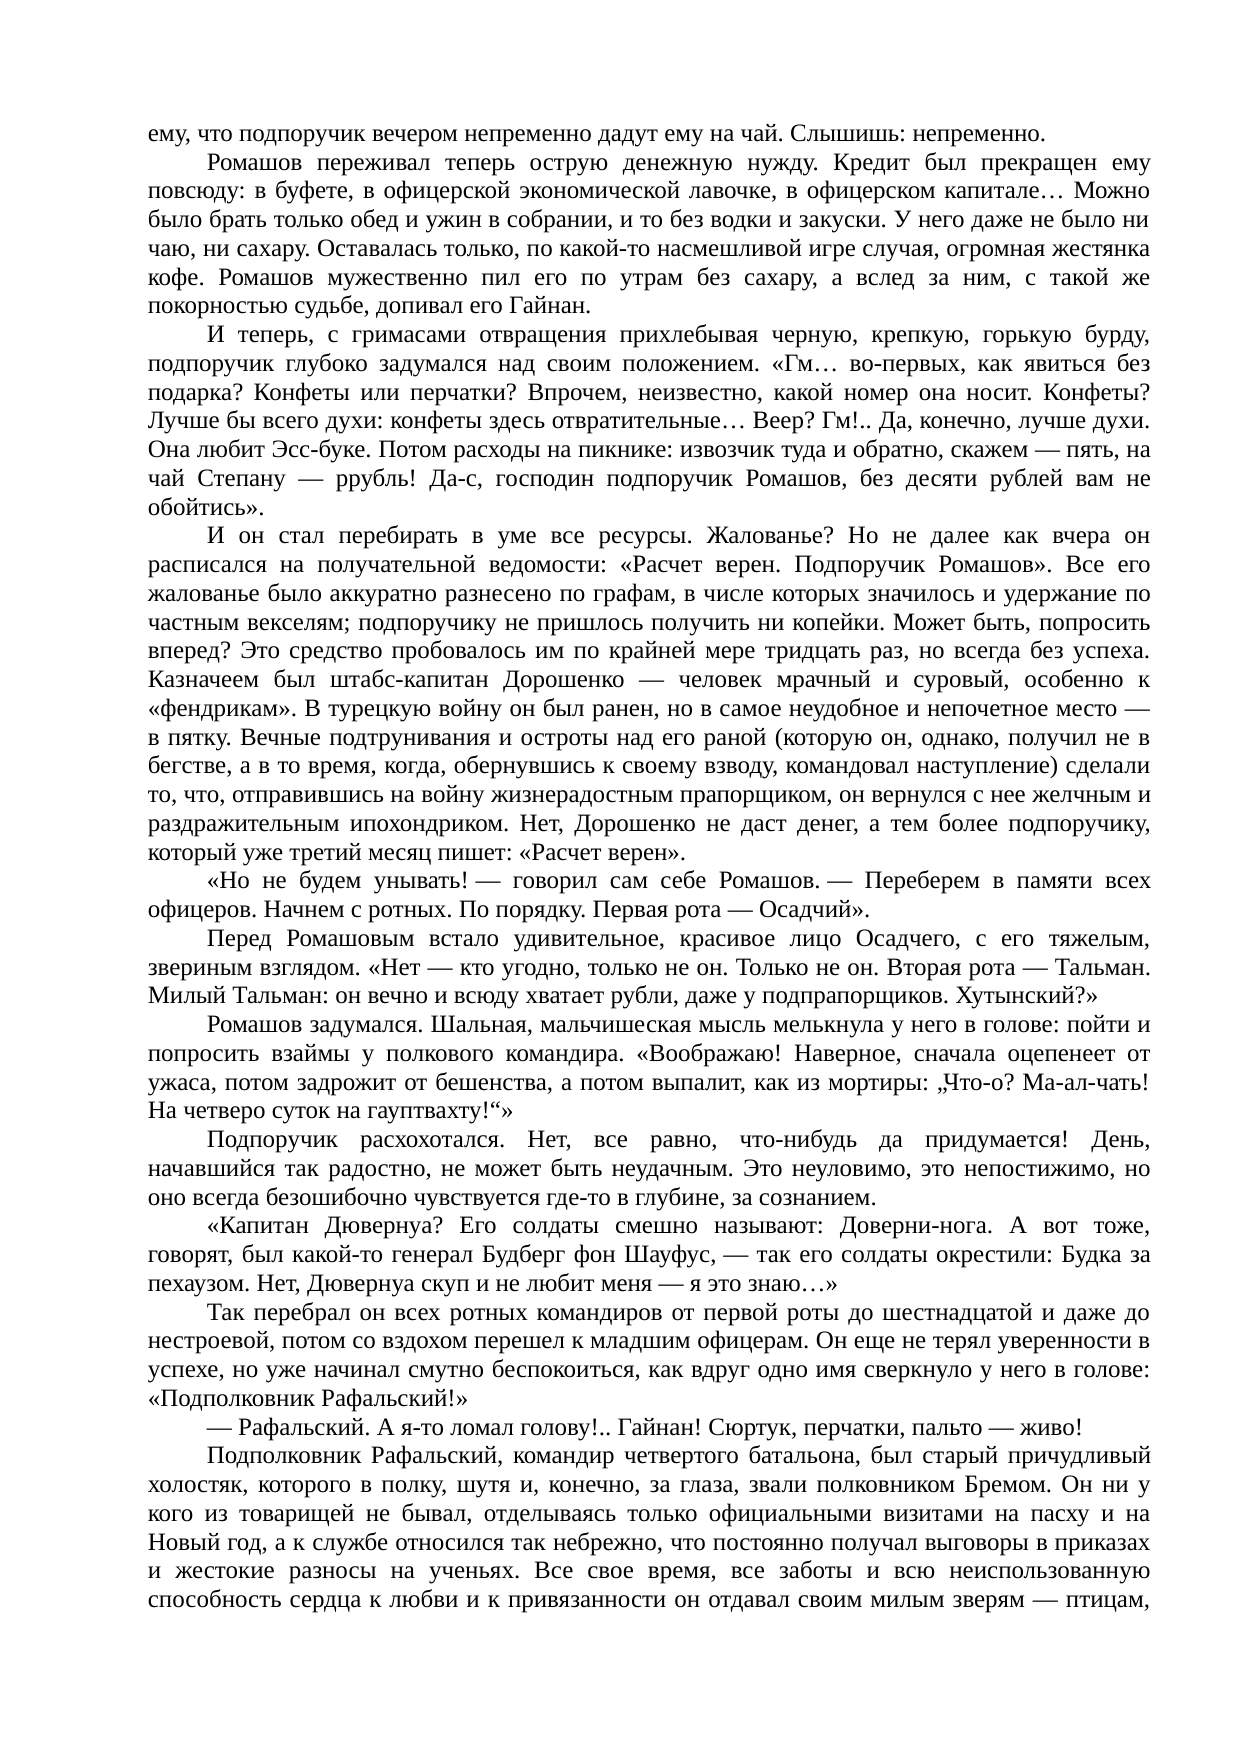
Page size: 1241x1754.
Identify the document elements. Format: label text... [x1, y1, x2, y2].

text И он стал перебирать в уме все ресурсы. Жалованье? Но не далее как вчера он расписался на получательной ведомости: «Расчет верен. Подпоручик Ромашов». Все его жалованье было аккуратно разнесено по графам, в числе которых значилось и удержание по частным векселям; подпоручику не пришлось получить ни копейки. Может быть, попросить вперед? Это средство пробовалось им по крайней мере тридцать раз, но всегда без успеха. Казначеем был штабс-капитан Дорошенко — человек мрачный и суровый, особенно к «фендрикам». В турецкую войну он был ранен, но в самое неудобное и непочетное место — в пятку. Вечные подтрунивания и остроты над его раной (которую он, однако, получил не в бегстве, а в то время, когда, обернувшись к своему взводу, командовал наступление) сделали то, что, отправившись на войну жизнерадостным прапорщиком, он вернулся с нее желчным и раздражительным ипохондриком. Нет, Дорошенко не даст денег, а тем более подпоручику, который уже третий месяц пишет: «Расчет верен». [148, 521, 1152, 866]
text Ромашов переживал теперь острую денежную нужду. Кредит был прекращен ему повсюду: в буфете, в офицерской экономической лавочке, в офицерском капитале… Можно было брать только обед и ужин в собрании, и то без водки и закуски. У него даже не было ни чаю, ни сахару. Оставалась только, по какой-то насмешливой игре случая, огромная жестянка кофе. Ромашов мужественно пил его по утрам без сахару, а вслед за ним, с такой же покорностью судьбе, допивал его Гайнан. [148, 147, 1152, 319]
text Перед Ромашовым встало удивительное, красивое лицо Осадчего, с его тяжелым, звериным взглядом. «Нет — кто угодно, только не он. Только не он. Вторая рота — Тальман. Милый Тальман: он вечно и всюду хватает рубли, даже у подпрапорщиков. Хутынский?» [148, 923, 1152, 1009]
text ему, что подпоручик вечером непременно дадут ему на чай. Слышишь: непременно. [148, 118, 1152, 147]
text «Капитан Дювернуа? Его солдаты смешно называют: Доверни-нога. А вот тоже, говорят, был какой-то генерал Будберг фон Шауфус, — так его солдаты окрестили: Будка за пехаузом. Нет, Дювернуа скуп и не любит меня — я это знаю…» [148, 1211, 1152, 1297]
text «Но не будем унывать! — говорил сам себе Ромашов. — Переберем в памяти всех офицеров. Начнем с ротных. По порядку. Первая рота — Осадчий». [148, 866, 1152, 923]
text И теперь, с гримасами отвращения прихлебывая черную, крепкую, горькую бурду, подпоручик глубоко задумался над своим положением. «Гм… во-первых, как явиться без подарка? Конфеты или перчатки? Впрочем, неизвестно, какой номер она носит. Конфеты? Лучше бы всего духи: конфеты здесь отвратительные… Веер? Гм!.. Да, конечно, лучше духи. Она любит Эсс-буке. Потом расходы на пикнике: извозчик туда и обратно, скажем — пять, на чай Степану — ррубль! Да-с, господин подпоручик Ромашов, без десяти рублей вам не обойтись». [148, 319, 1152, 521]
text Ромашов задумался. Шальная, мальчишеская мысль мелькнула у него в голове: пойти и попросить взаймы у полкового командира. «Воображаю! Наверное, сначала оцепенеет от ужаса, потом задрожит от бешенства, а потом выпалит, как из мортиры: „Что-о? Ма-ал-чать! На четверо суток на гауптвахту!“» [148, 1009, 1152, 1124]
text — Рафальский. А я-то ломал голову!.. Гайнан! Сюртук, перчатки, пальто — живо! [148, 1412, 1152, 1441]
text Подполковник Рафальский, командир четвертого батальона, был старый причудливый холостяк, которого в полку, шутя и, конечно, за глаза, звали полковником Бремом. Он ни у кого из товарищей не бывал, отделываясь только официальными визитами на пасху и на Новый год, а к службе относился так небрежно, что постоянно получал выговоры в приказах и жестокие разносы на ученьях. Все свое время, все заботы и всю неиспользованную способность сердца к любви и к привязанности он отдавал своим милым зверям — птицам, [148, 1441, 1152, 1613]
text Так перебрал он всех ротных командиров от первой роты до шестнадцатой и даже до нестроевой, потом со вздохом перешел к младшим офицерам. Он еще не терял уверенности в успехе, но уже начинал смутно беспокоиться, как вдруг одно имя сверкнуло у него в голове: «Подполковник Рафальский!» [148, 1297, 1152, 1412]
text Подпоручик расхохотался. Нет, все равно, что-нибудь да придумается! День, начавшийся так радостно, не может быть неудачным. Это неуловимо, это непостижимо, но оно всегда безошибочно чувствуется где-то в глубине, за сознанием. [148, 1124, 1152, 1211]
